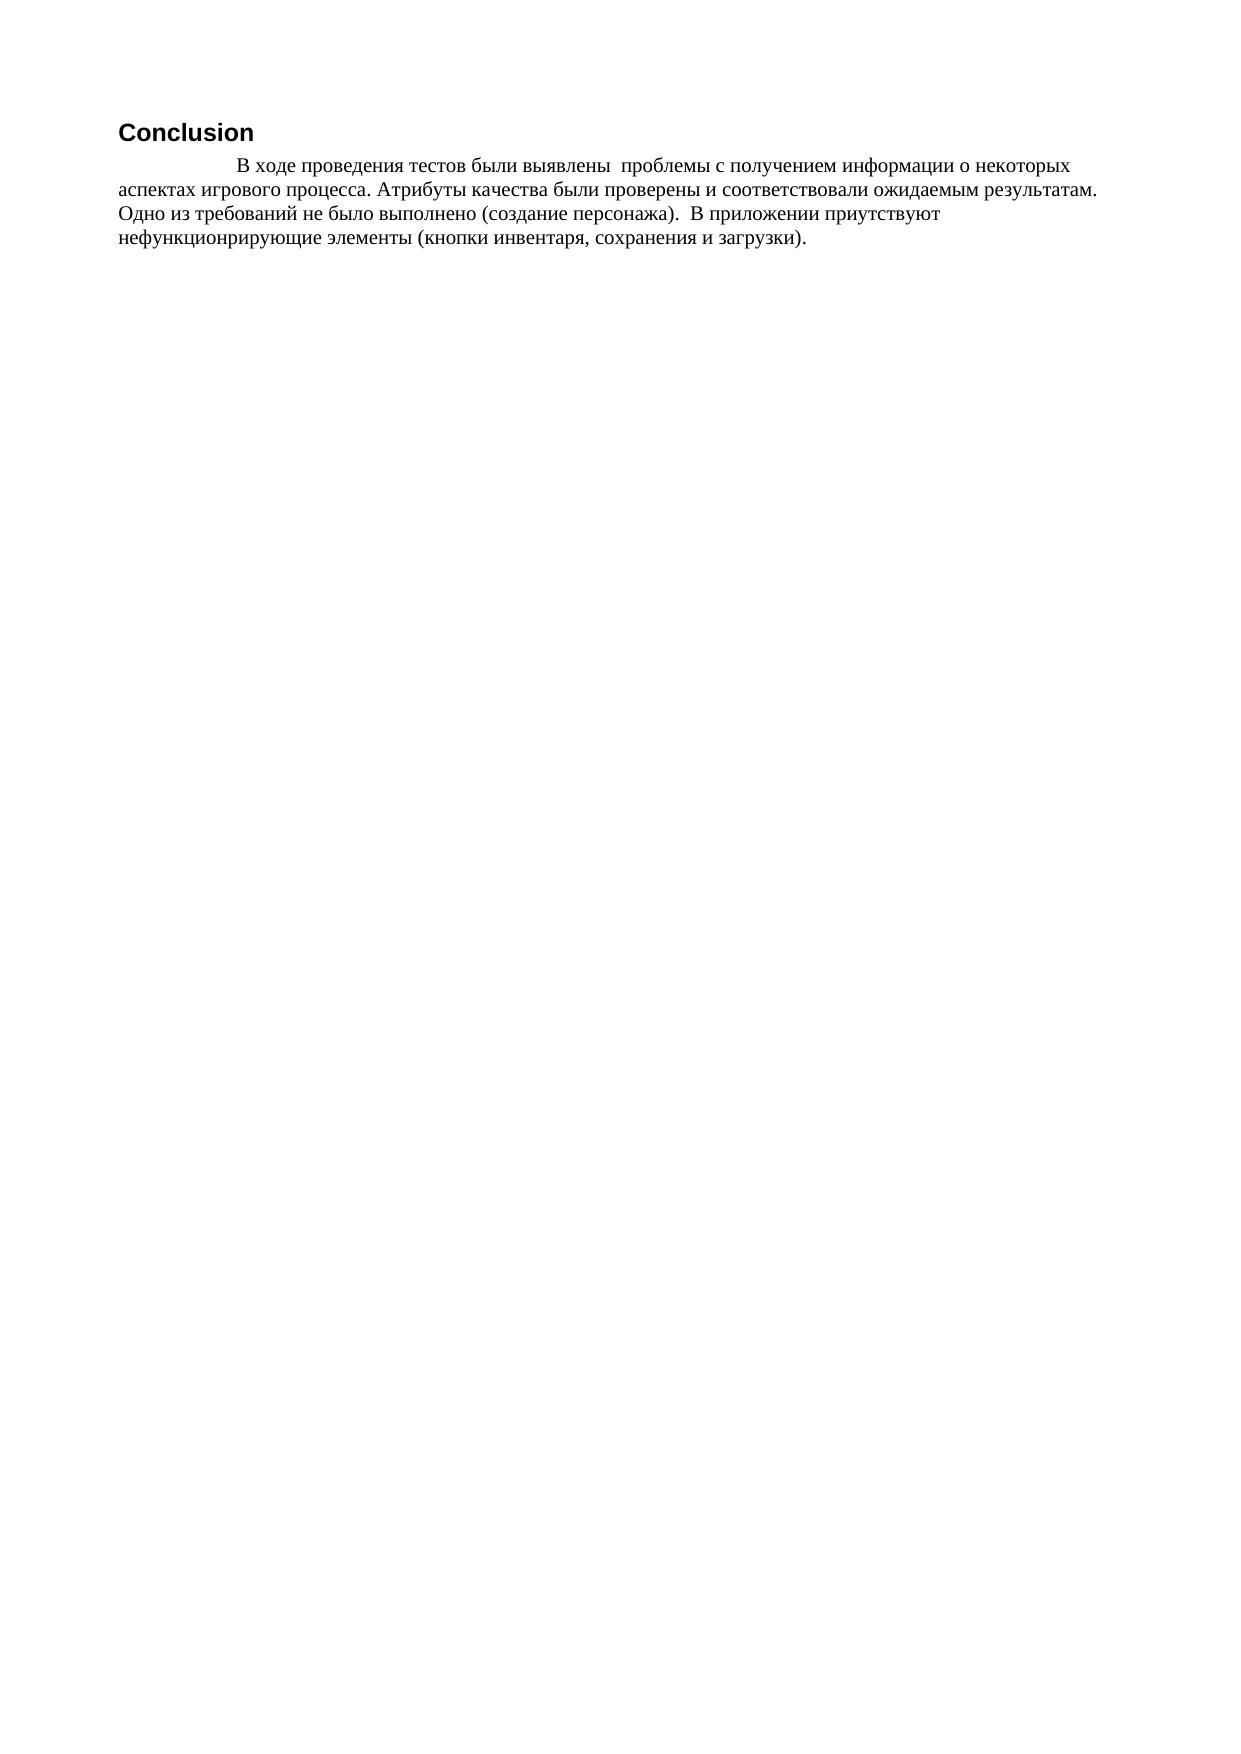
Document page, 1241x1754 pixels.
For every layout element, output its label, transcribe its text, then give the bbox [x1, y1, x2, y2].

text В ходе проведения тестов были выявлены проблемы с получением информации о некоторых аспектах игрового процесса. Атрибуты качества были проверены и соответствовали ожидаемым результатам. Одно из требований не было выполнено (создание персонажа). В приложении приутствуют нефункционрирующие элементы (кнопки инвентаря, сохранения и загрузки). [118, 153, 1122, 249]
text Conclusion [118, 118, 1122, 147]
